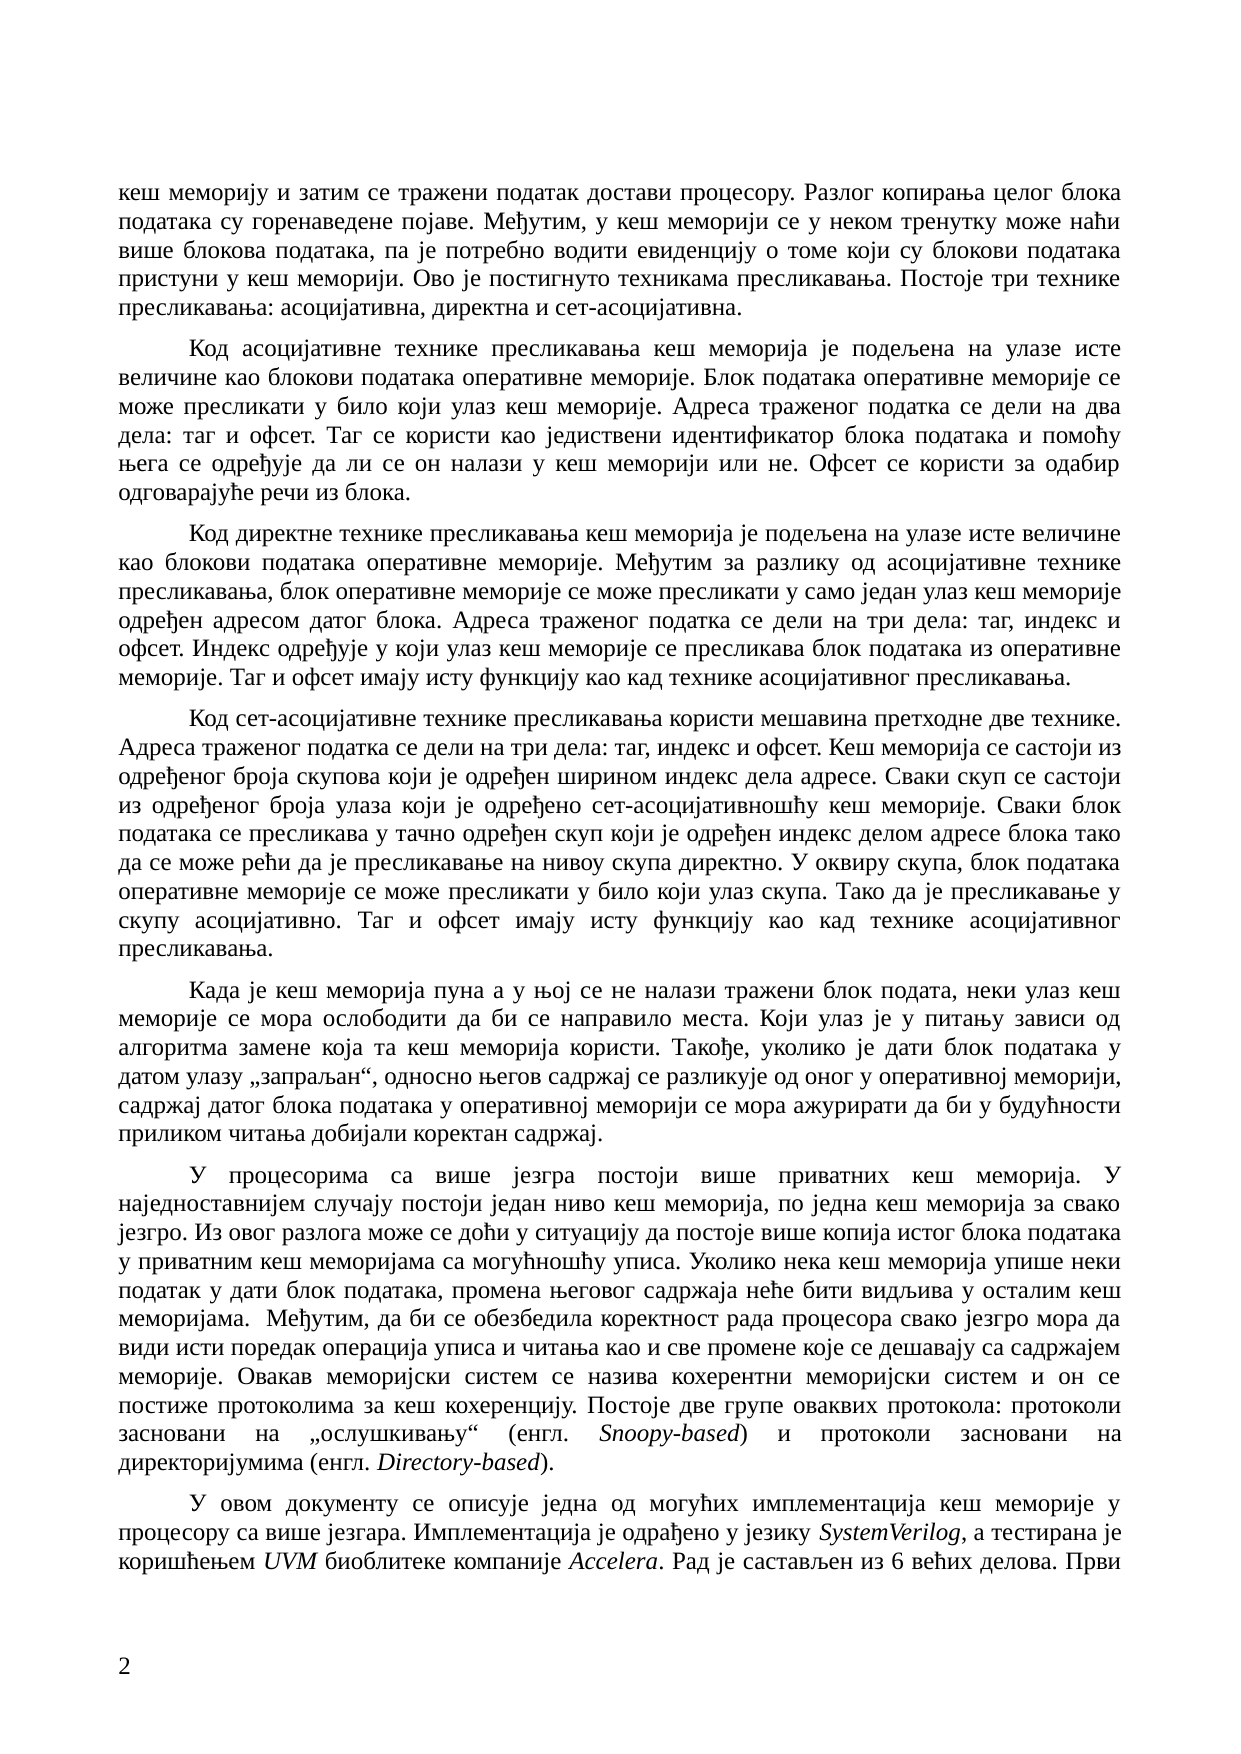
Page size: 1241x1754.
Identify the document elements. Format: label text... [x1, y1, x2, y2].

text Код директне технике пресликавања кеш меморија је подељена на улазе исте величине као блокови података оперативне меморије. Међутим за разлику од асоцијативне технике пресликавања, блок оперативне меморије се може пресликати у само један улаз кеш меморије одређен адресом датог блока. Адреса траженог податка се дели на три дела: таг, индекс и офсет. Индекс одређује у који улаз кеш меморије се пресликава блок података из оперативне меморије. Таг и офсет имају исту функцију као кад технике асоцијативног пресликавања. [118, 518, 1122, 691]
text Када је кеш меморија пуна а у њој се не налази тражени блок подата, неки улаз кеш меморије се мора ослободити да би се направило места. Који улаз је у питању зависи од алгоритма замене која та кеш меморија користи. Такође, уколико је дати блок података у датом улазу „запраљан“, односно његов садржај се разликује од оног у оперативној меморији, садржај датог блока података у оперативној меморији се мора ажурирати да би у будућности приликом читања добијали коректан садржај. [118, 975, 1122, 1147]
text кеш меморију и затим се тражени податак достави процесору. Разлог копирања целог блока података су горенаведене појаве. Међутим, у кеш меморији се у неком тренутку може наћи више блокова података, па је потребно водити евиденцију о томе који су блокови података пристуни у кеш меморији. Ово је постигнуто техникама пресликавања. Постоје три технике пресликавања: асоцијативна, директна и сет-асоцијативна. [118, 177, 1122, 321]
text Код асоцијативне технике пресликавања кеш меморија је подељена на улазе исте величине као блокови података оперативне меморије. Блок података оперативне меморије се може пресликати у било који улаз кеш меморије. Адреса траженог податка се дели на два дела: таг и офсет. Таг се користи као једиствени идентификатор блока података и помоћу њега се одређује да ли се он налази у кеш меморији или не. Офсет се користи за одабир одговарајуће речи из блока. [118, 333, 1122, 506]
text Код сет-асоцијативне технике пресликавања користи мешавина претходне две технике. Адреса траженог податка се дели на три дела: таг, индекс и офсет. Кеш меморија се састоји из одређеног броја скупова који је одређен ширином индекс дела адресе. Сваки скуп се састоји из одређеног броја улаза који је одређено сет-асоцијативношћу кеш меморије. Сваки блок података се пресликава у тачно одређен скуп који је одређен индекс делом адресе блока тако да се може рећи да је пресликавање на нивоу скупа директно. У оквиру скупа, блок података оперативне меморије се може пресликати у било који улаз скупа. Тако да је пресликавање у скупу асоцијативно. Таг и офсет имају исту функцију као кад технике асоцијативног пресликавања. [118, 703, 1122, 962]
text У процесорима са више језгра постоји више приватних кеш меморија. У наједноставнијем случају постоји један ниво кеш меморија, по једна кеш меморија за свако језгро. Из овог разлога може се доћи у ситуацију да постоје више копија истог блока података у приватним кеш меморијама са могућношћу уписа. Уколико нека кеш меморија упише неки податак у дати блок података, промена његовог садржаја неће бити видљива у осталим кеш меморијама. Међутим, да би се обезбедила коректност рада процесора свако језгро мора да види исти поредак операција уписа и читања као и све промене које се дешавају са садржајем меморије. Овакав меморијски систем се назива кохерентни меморијски систем и он се постиже протоколима за кеш кохеренцију. Постоје две групе оваквих протокола: протоколи засновани на „ослушкивању“ (енгл. Snoopy-based) и протоколи засновани на директоријумима (енгл. Directory-based). [118, 1160, 1122, 1476]
text У овом документу се описује једна од могућих имплементација кеш меморије у процесору са више језгара. Имплементација је одрађено у језику SystemVerilog, а тестирана је коришћењем UVM биоблитеке компаније Accelera. Рад је састављен из 6 већих делова. Први [118, 1488, 1122, 1575]
